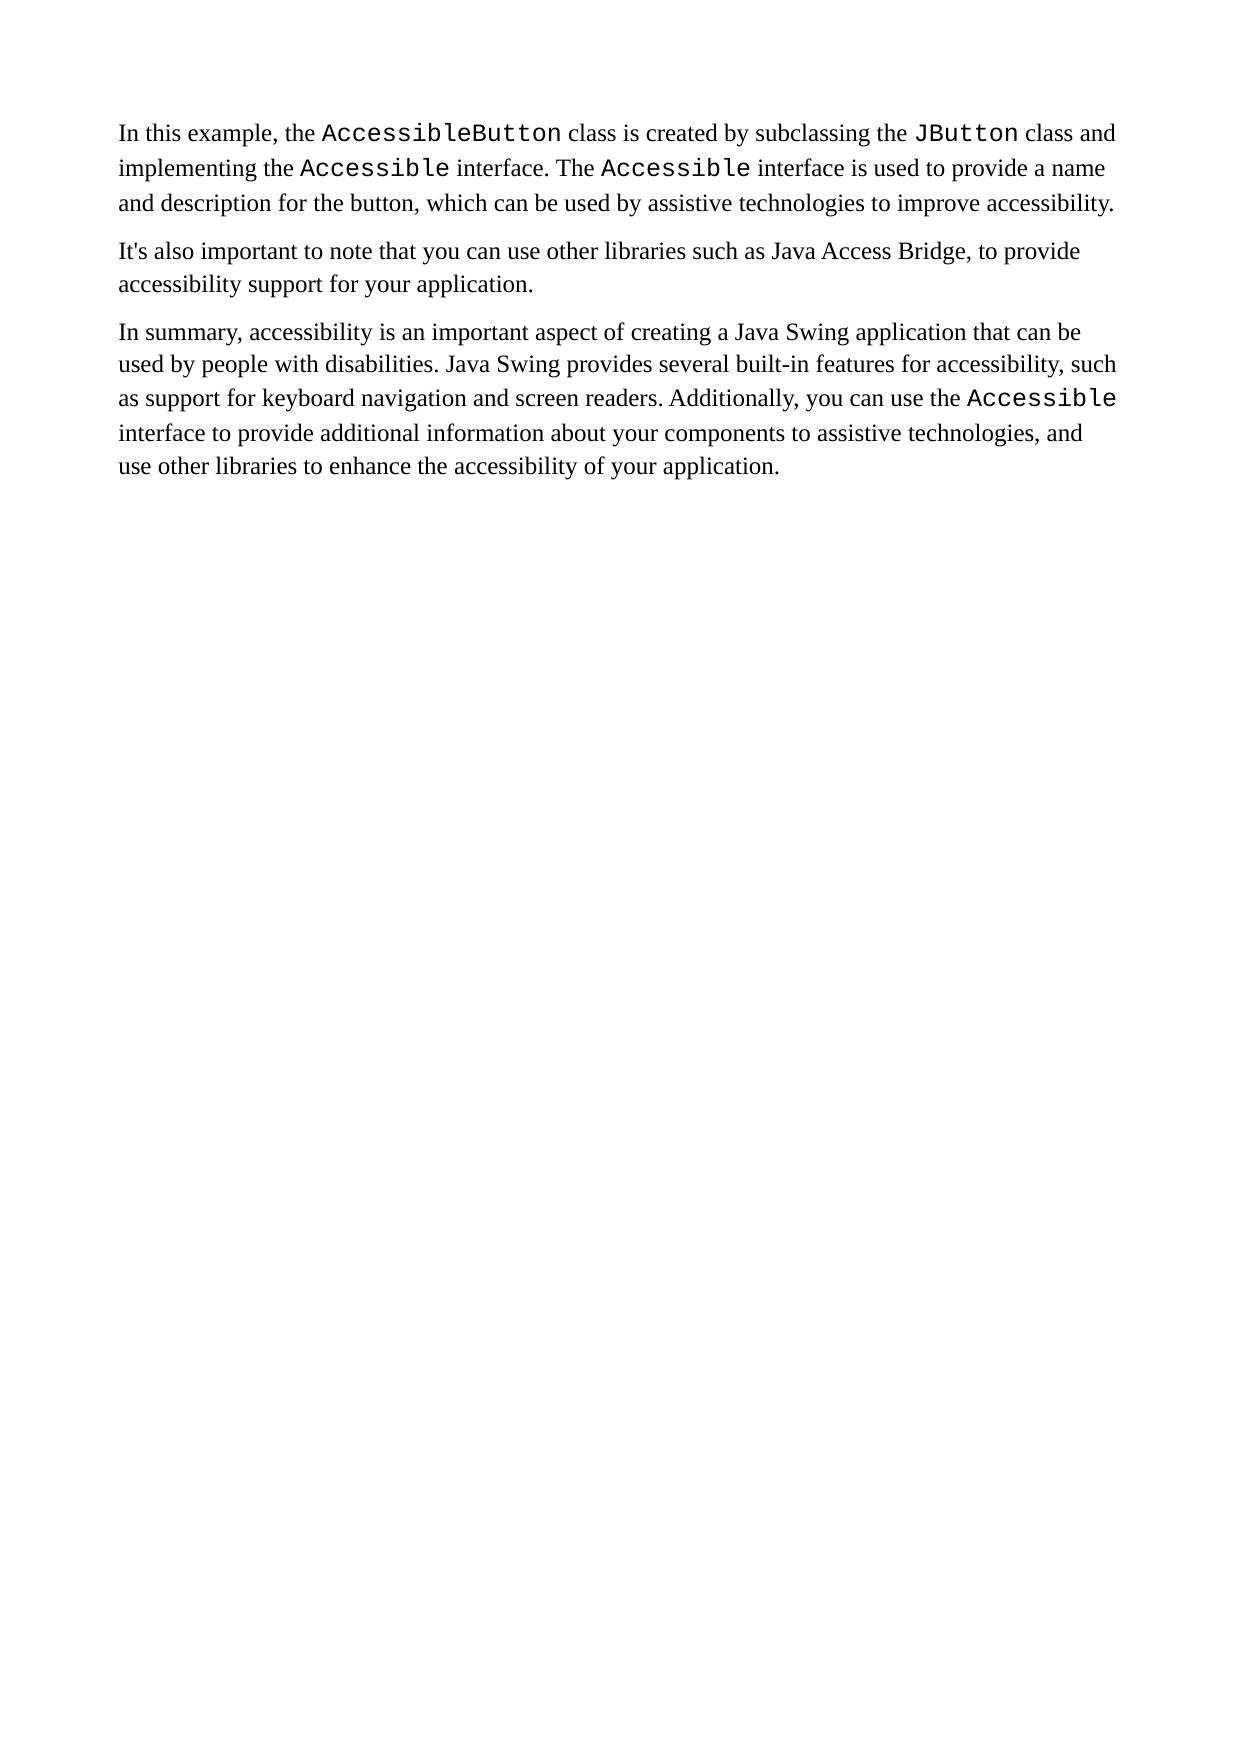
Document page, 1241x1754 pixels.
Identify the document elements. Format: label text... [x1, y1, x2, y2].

text In this example, the AccessibleButton class is created by subclassing the JButton class and implementing the Accessible interface. The Accessible interface is used to provide a name and description for the button, which can be used by assistive technologies to improve accessibility. [118, 118, 1122, 217]
text It's also important to note that you can use other libraries such as Java Access Bridge, to provide accessibility support for your application. [118, 236, 1122, 298]
text In summary, accessibility is an important aspect of creating a Java Swing application that can be used by people with disabilities. Java Swing provides several built-in features for accessibility, such as support for keyboard navigation and screen readers. Additionally, you can use the Accessible interface to provide additional information about your components to assistive technologies, and use other libraries to enhance the accessibility of your application. [118, 317, 1122, 479]
